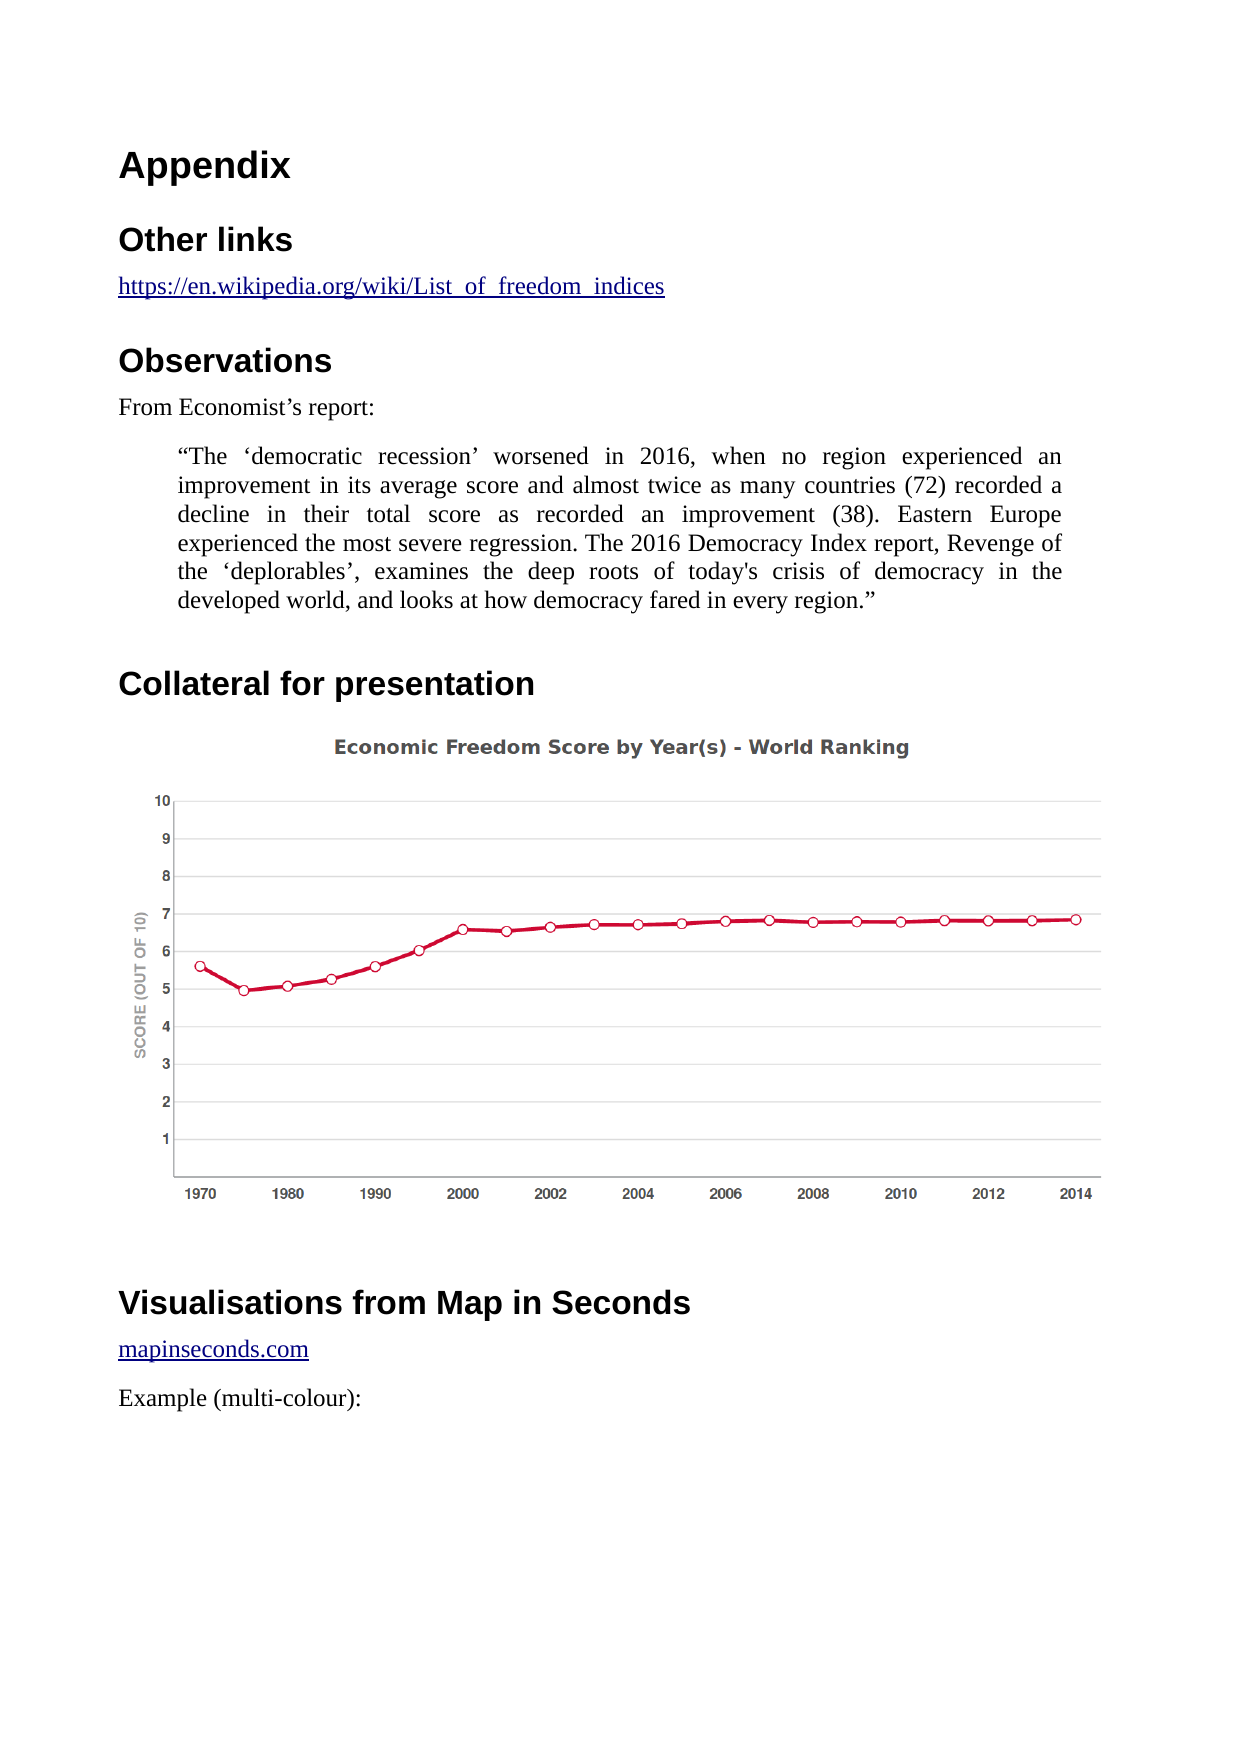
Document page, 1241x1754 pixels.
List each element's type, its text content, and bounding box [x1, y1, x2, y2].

text “The ‘democratic recession’ worsened in 2016, when no region experienced an improvement in its average score and almost twice as many countries (72) recorded a decline in their total score as recorded an improvement (38). Eastern Europe experienced the most severe regression. The 2016 Democracy Index report, Revenge of the ‘deplorables’, examines the deep roots of today's crisis of democracy in the developed world, and looks at how democracy fared in every region.” [177, 441, 1063, 614]
subtitle Visualisations from Map in Seconds [118, 1283, 1122, 1322]
subtitle Observations [118, 341, 1122, 380]
text Example (multi-colour): [118, 1383, 1122, 1412]
text mapinseconds.com [118, 1334, 1122, 1363]
subtitle Collateral for presentation [118, 664, 1122, 703]
text https://en.wikipedia.org/wiki/List_of_freedom_indices [118, 271, 1122, 300]
subtitle Appendix [118, 143, 1122, 187]
subtitle Other links [118, 220, 1122, 259]
text From Economist’s report: [118, 392, 1122, 421]
picture [118, 715, 1123, 1208]
